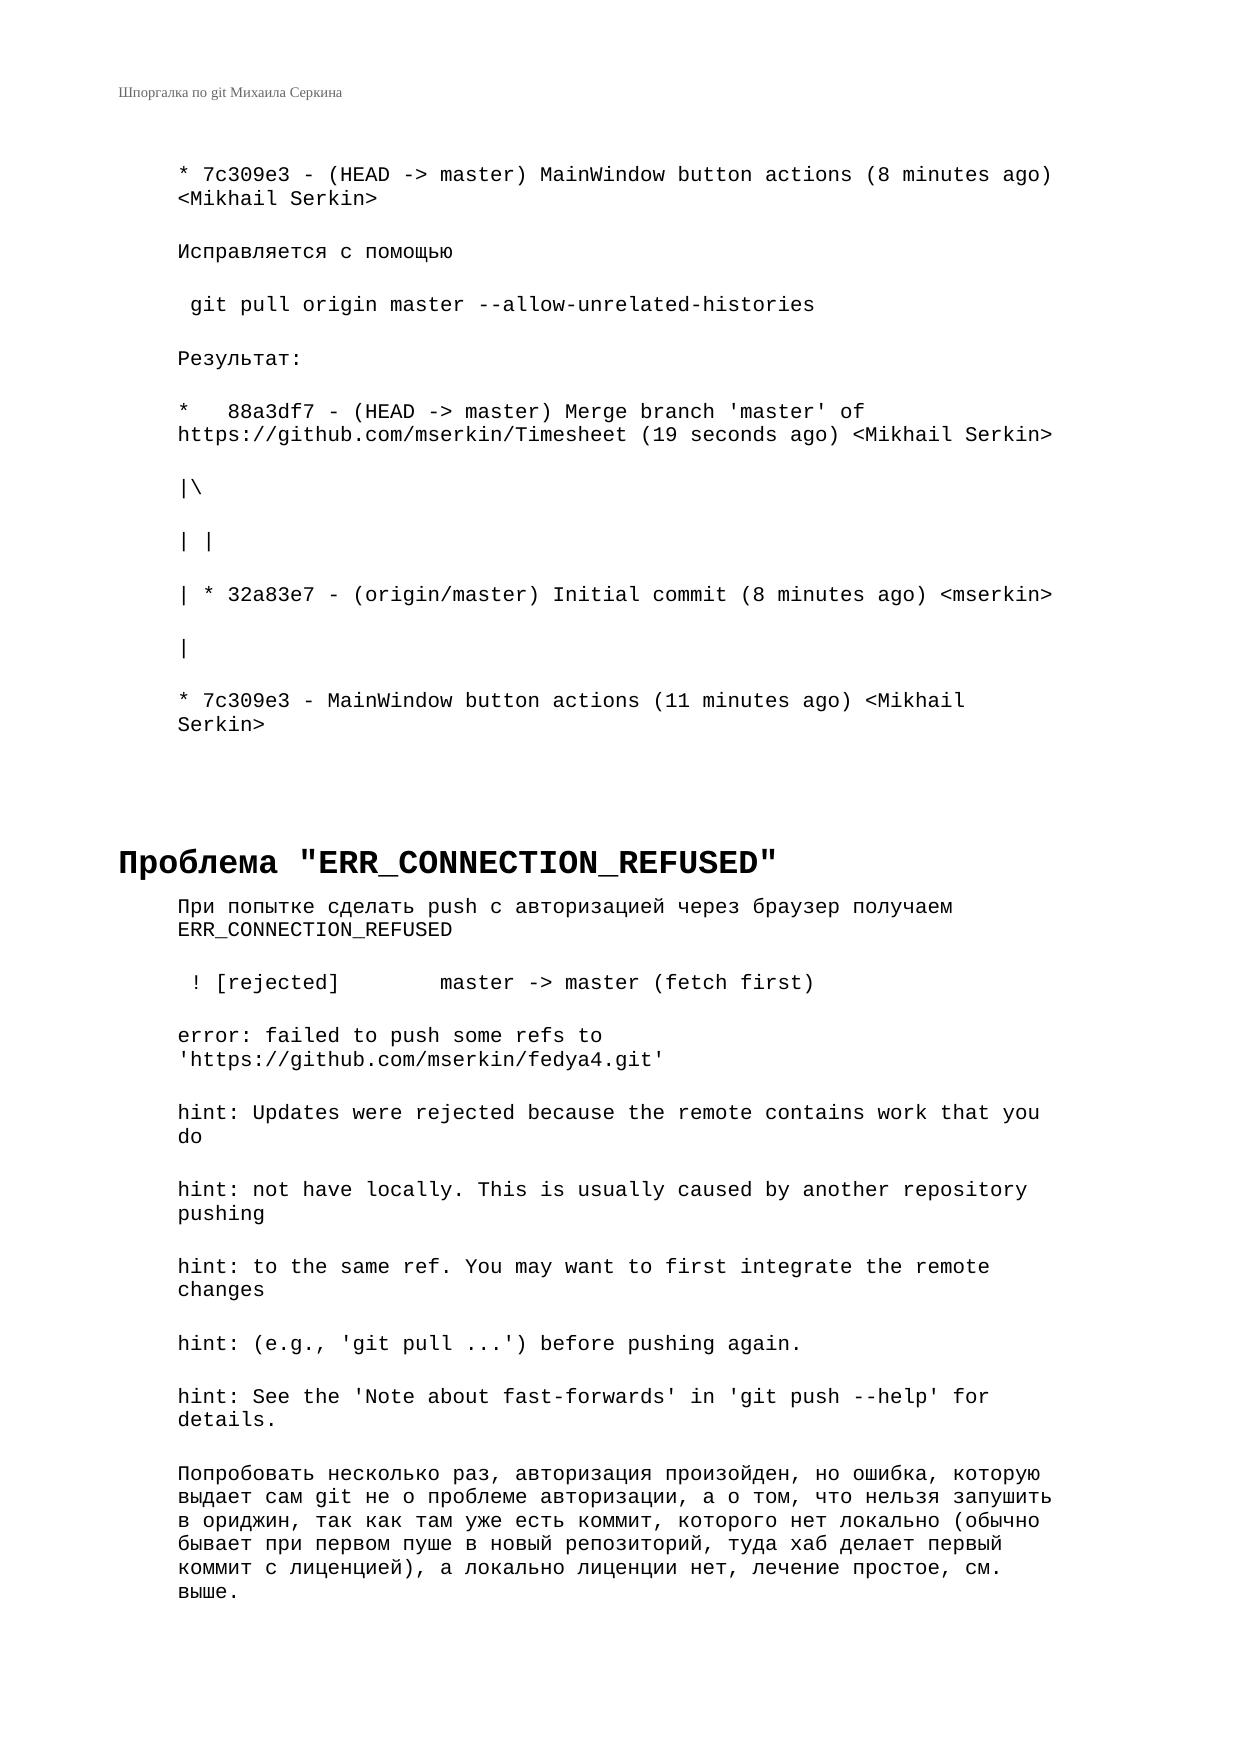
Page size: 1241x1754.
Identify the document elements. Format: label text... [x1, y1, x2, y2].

text | * 32a83e7 - (origin/master) Initial commit (8 minutes ago) <mserkin> [177, 584, 1063, 607]
text error: failed to push some refs to 'https://github.com/mserkin/fedya4.git' [177, 1026, 1063, 1073]
text ! [rejected] master -> master (fetch first) [177, 972, 1063, 996]
text Исправляется с помощью [177, 241, 1063, 265]
text hint: to the same ref. You may want to first integrate the remote changes [177, 1256, 1063, 1303]
text * 7c309e3 - MainWindow button actions (11 minutes ago) <Mikhail Serkin> [177, 690, 1063, 737]
text hint: See the 'Note about fast-forwards' in 'git push --help' for details. [177, 1386, 1063, 1433]
text git pull origin master --allow-unrelated-histories [177, 294, 1063, 318]
text hint: (e.g., 'git pull ...') before pushing again. [177, 1333, 1063, 1356]
text * 88a3df7 - (HEAD -> master) Merge branch 'master' of https://github.com/mserkin/Timesheet (19 seconds ago) <Mikhail Serkin> [177, 401, 1063, 448]
text hint: Updates were rejected because the remote contains work that you do [177, 1102, 1063, 1149]
text Результат: [177, 347, 1063, 371]
text |\ [177, 477, 1063, 501]
text При попытке сделать push с авторизацией через браузер получаем ERR_CONNECTION_REFUSED [177, 896, 1063, 943]
text Попробовать несколько раз, авторизация произойден, но ошибка, которую выдает сам git не о проблеме авторизации, а о том, что нельзя запушить в ориджин, так как там уже есть коммит, которого нет локально (обычно бывает при первом пуше в новый репозиторий, туда хаб делает первый коммит с лиценцией), а локально лиценции нет, лечение простое, см. выше. [177, 1462, 1063, 1604]
text | [177, 637, 1063, 660]
text | | [177, 531, 1063, 554]
text * 7c309e3 - (HEAD -> master) MainWindow button actions (8 minutes ago) <Mikhail Serkin> [177, 164, 1063, 212]
subtitle Проблема "ERR_CONNECTION_REFUSED" [118, 845, 1122, 883]
text hint: not have locally. This is usually caused by another repository pushing [177, 1179, 1063, 1226]
